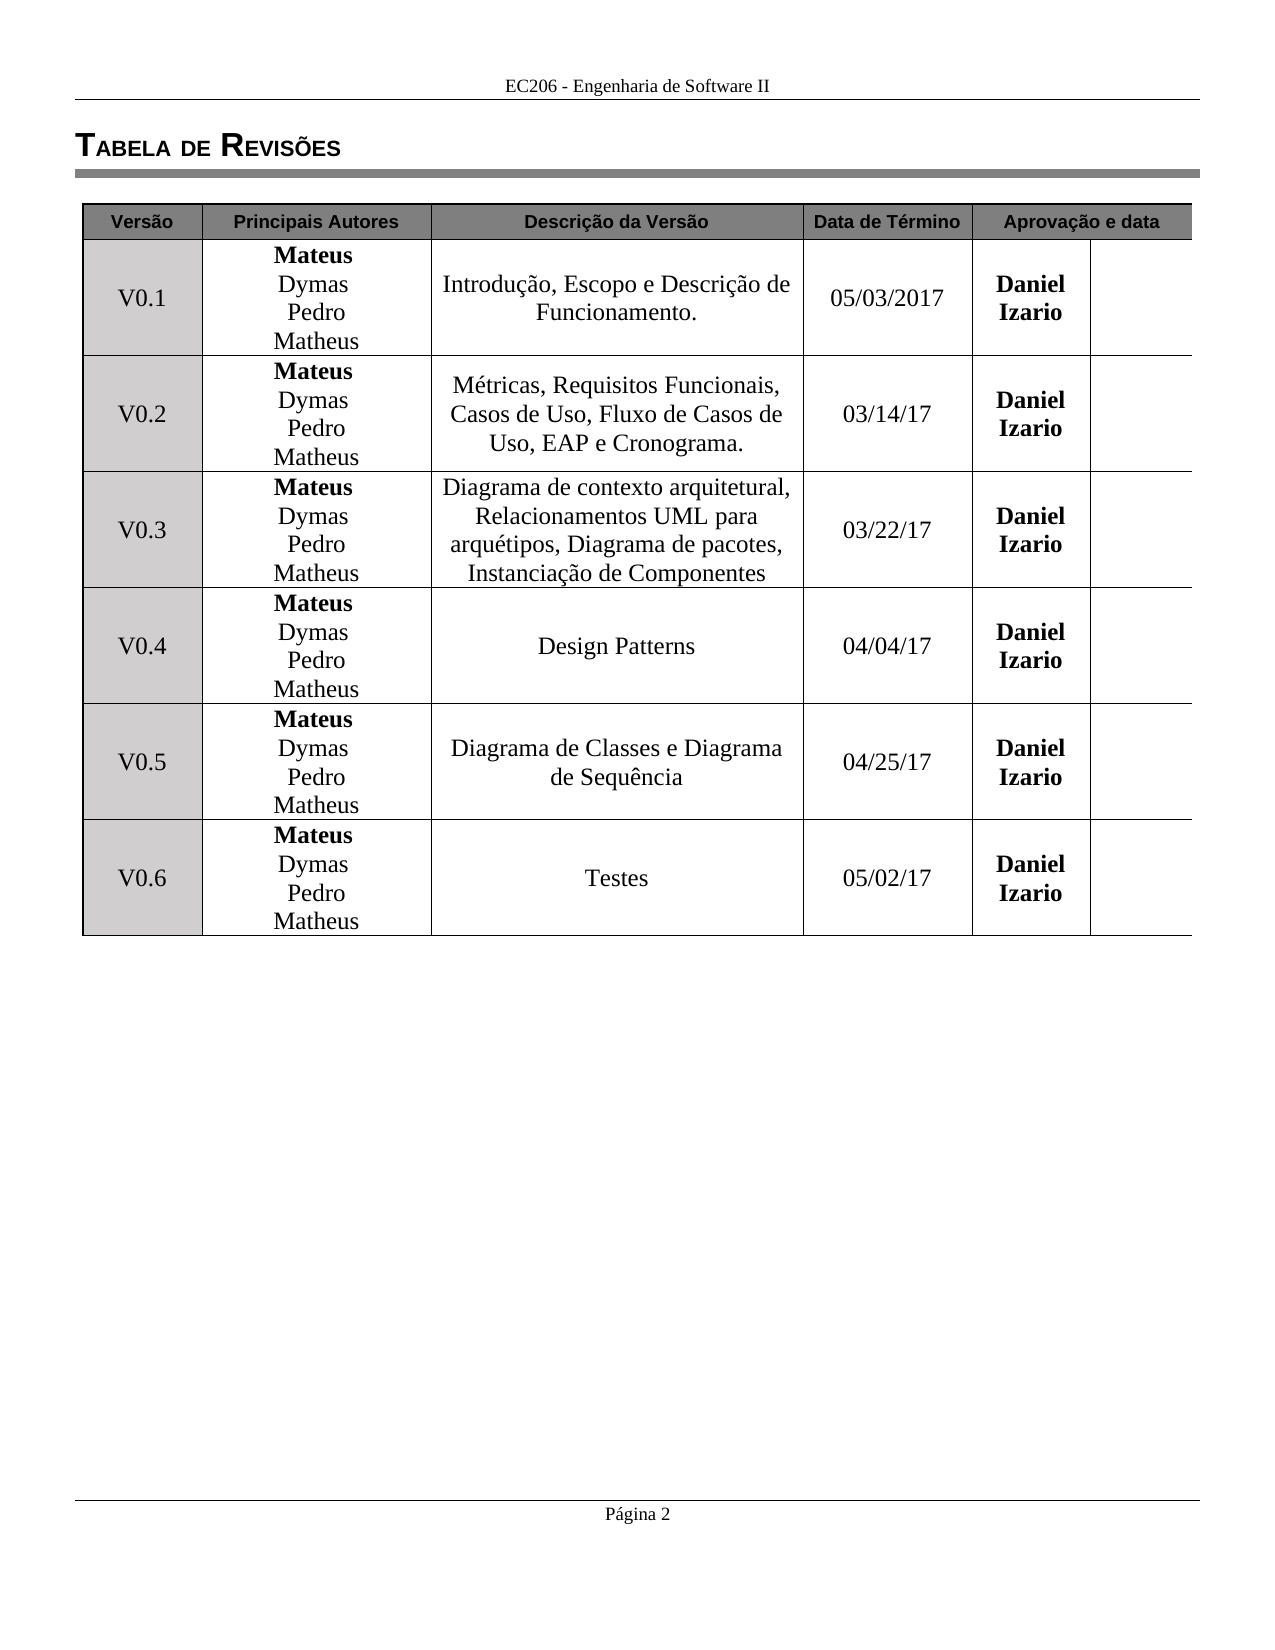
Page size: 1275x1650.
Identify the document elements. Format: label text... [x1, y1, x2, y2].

table_cell [1091, 472, 1192, 587]
table_header Aprovação e data [973, 205, 1192, 239]
table_cell Daniel Izario [973, 588, 1090, 703]
table_cell [1091, 356, 1192, 471]
table_cell Mateus Dymas Pedro Matheus [203, 820, 431, 935]
table_cell V0.4 [84, 588, 202, 703]
table_header Descrição da Versão [432, 205, 803, 239]
table_cell V0.2 [84, 356, 202, 471]
table_header Versão [84, 205, 202, 239]
table_cell Daniel Izario [973, 820, 1090, 935]
table_cell V0.6 [84, 820, 202, 935]
table_cell Testes [432, 820, 803, 935]
table_cell Daniel Izario [973, 472, 1090, 587]
table_cell 05/03/2017 [804, 240, 972, 355]
table_cell Introdução, Escopo e Descrição de Funcionamento. [432, 240, 803, 355]
table_cell [1091, 588, 1192, 703]
table_cell 14/03/17 [804, 356, 972, 471]
table_cell Métricas, Requisitos Funcionais, Casos de Uso, Fluxo de Casos de Uso, EAP e Cronograma. [432, 356, 803, 471]
table_cell 25/04/17 [804, 704, 972, 819]
table_header Principais Autores [203, 205, 431, 239]
table_cell Daniel Izario [973, 356, 1090, 471]
table_cell V0.5 [84, 704, 202, 819]
table_cell 22/03/17 [804, 472, 972, 587]
table_cell Mateus Dymas Pedro Matheus [203, 240, 431, 355]
table_cell Daniel Izario [973, 240, 1090, 355]
table_cell 04/04/17 [804, 588, 972, 703]
table_header Data de Término [804, 205, 972, 239]
table_cell 02/05/17 [804, 820, 972, 935]
table_cell [1091, 820, 1192, 935]
table_cell Diagrama de Classes e Diagrama de Sequência [432, 704, 803, 819]
table_cell Design Patterns [432, 588, 803, 703]
table_cell Mateus Dymas Pedro Matheus [203, 472, 431, 587]
table_cell Daniel Izario [973, 704, 1090, 819]
subtitle Tabela de Revisões [75, 125, 1200, 169]
table_cell Mateus Dymas Pedro Matheus [203, 704, 431, 819]
table_cell V0.1 [84, 240, 202, 355]
table_cell Diagrama de contexto arquitetural, Relacionamentos UML para arquétipos, Diagrama de pacotes, Instanciação de Componentes [432, 472, 803, 587]
table_cell [1091, 704, 1192, 819]
table_cell [1091, 240, 1192, 355]
table_cell Mateus Dymas Pedro Matheus [203, 588, 431, 703]
table_cell V0.3 [84, 472, 202, 587]
table_cell Mateus Dymas Pedro Matheus [203, 356, 431, 471]
